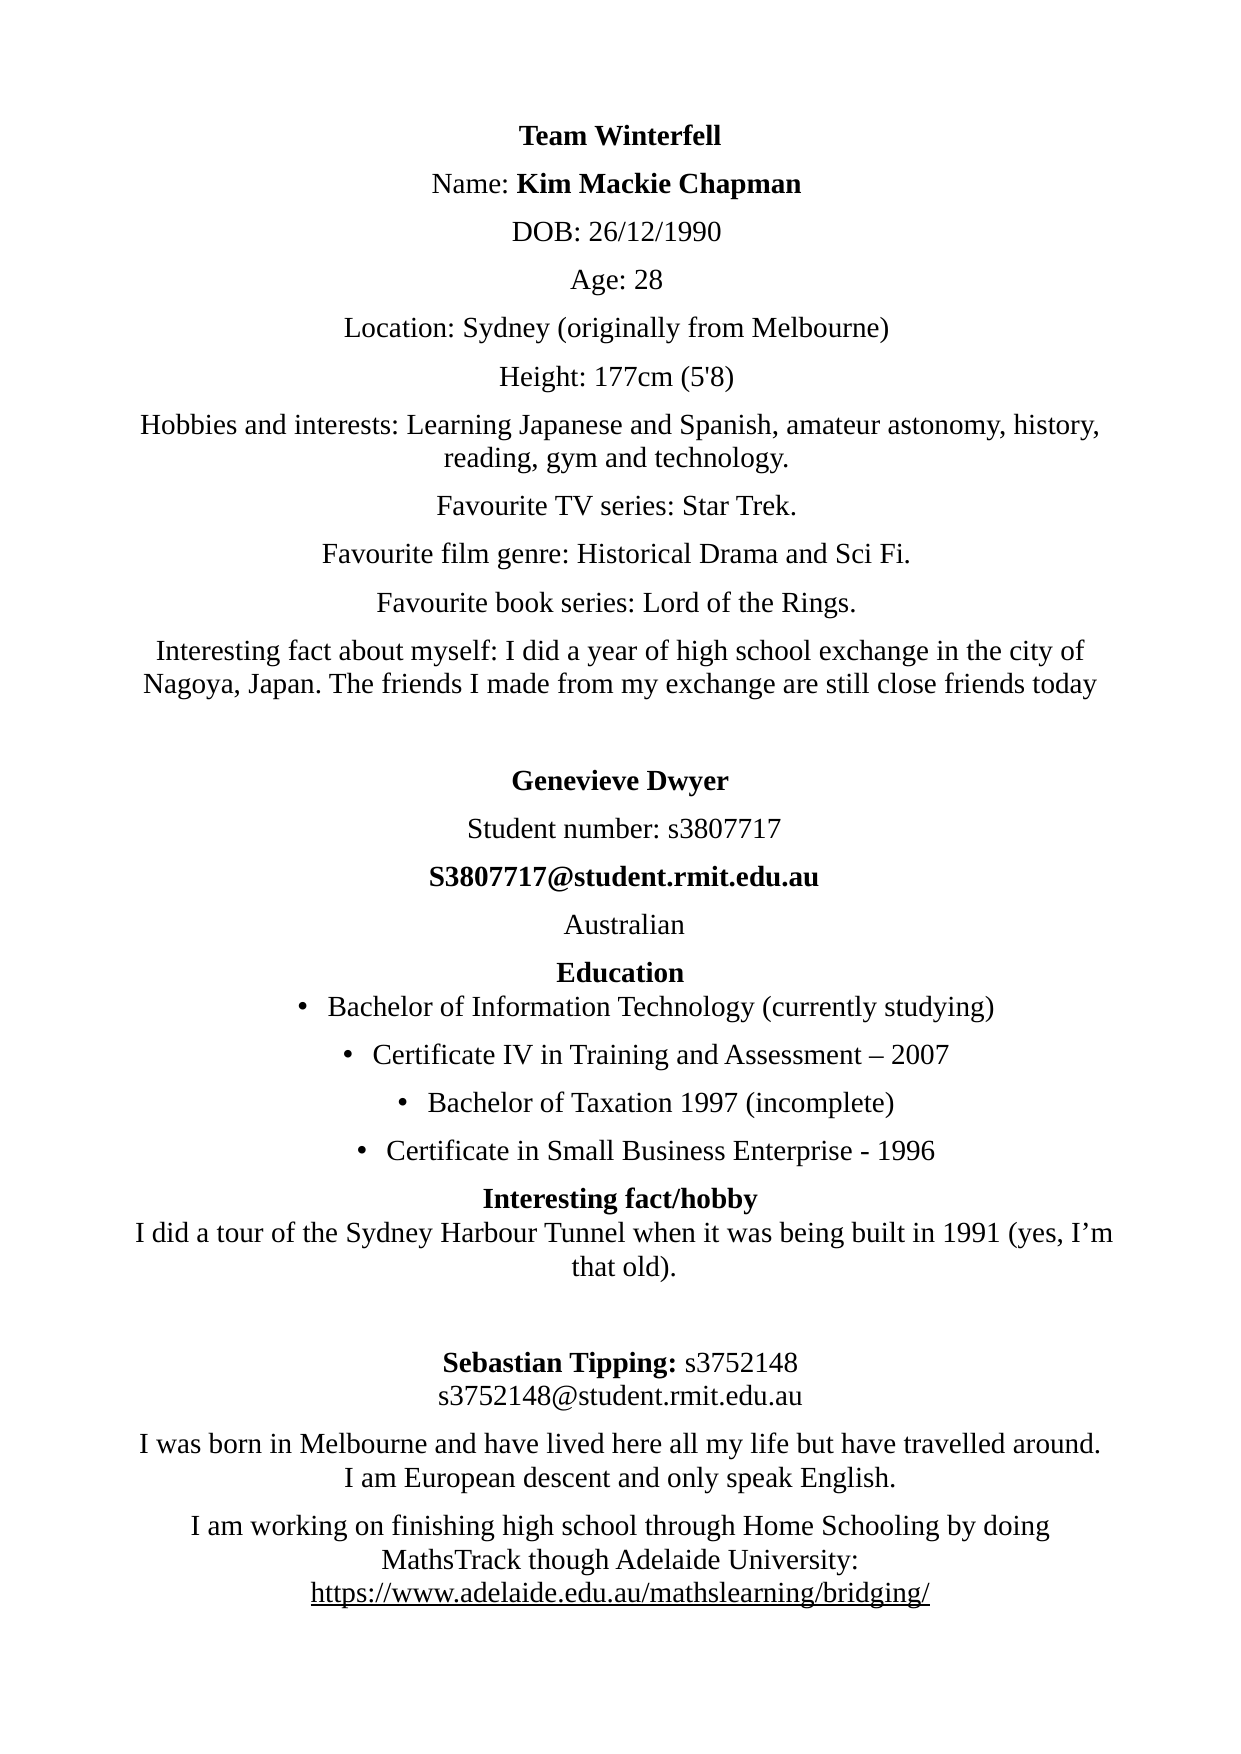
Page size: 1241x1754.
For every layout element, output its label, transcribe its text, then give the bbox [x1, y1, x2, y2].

text Favourite film genre: Historical Drama and Sci Fi. [118, 537, 1122, 570]
text S3807717@student.rmit.edu.au [126, 859, 1122, 892]
text Location: Sydney (originally from Melbourne) [118, 311, 1122, 344]
text Hobbies and interests: Learning Japanese and Spanish, amateur astonomy, history, reading, gym and technology. [118, 407, 1122, 474]
text Name: Kim Mackie Chapman [118, 166, 1122, 200]
text Education [118, 955, 1122, 989]
text Australian [126, 907, 1122, 941]
list Bachelor of Information Technology (currently studying) [170, 989, 1122, 1022]
text I did a tour of the Sydney Harbour Tunnel when it was being built in 1991 (yes, I’m that old). [126, 1215, 1122, 1282]
text Student number: s3807717 [126, 811, 1122, 844]
list Certificate IV in Training and Assessment – 2007 [170, 1037, 1122, 1071]
text Favourite TV series: Star Trek. [118, 488, 1122, 522]
text Team Winterfell [118, 118, 1122, 152]
list Bachelor of Taxation 1997 (incomplete) [170, 1085, 1122, 1119]
text Interesting fact about myself: I did a year of high school exchange in the city of Nagoya, Japan. The friends I made from my exchange are still close friends today [118, 633, 1122, 700]
list Certificate in Small Business Enterprise - 1996 [170, 1133, 1122, 1167]
text I am working on finishing high school through Home Schooling by doing MathsTrack though Adelaide University: https://www.adelaide.edu.au/mathslearning/bridging/ [118, 1508, 1122, 1609]
text Favourite book series: Lord of the Rings. [118, 585, 1122, 618]
text Age: 28 [118, 262, 1122, 296]
text Sebastian Tipping: s3752148 s3752148@student.rmit.edu.au [118, 1345, 1122, 1412]
text Height: 177cm (5'8) [118, 359, 1122, 392]
text Interesting fact/hobby [118, 1182, 1122, 1215]
text DOB: 26/12/1990 [118, 214, 1122, 248]
text Genevieve Dwyer [118, 763, 1122, 796]
text I was born in Melbourne and have lived here all my life but have travelled around. I am European descent and only speak English. [118, 1427, 1122, 1494]
